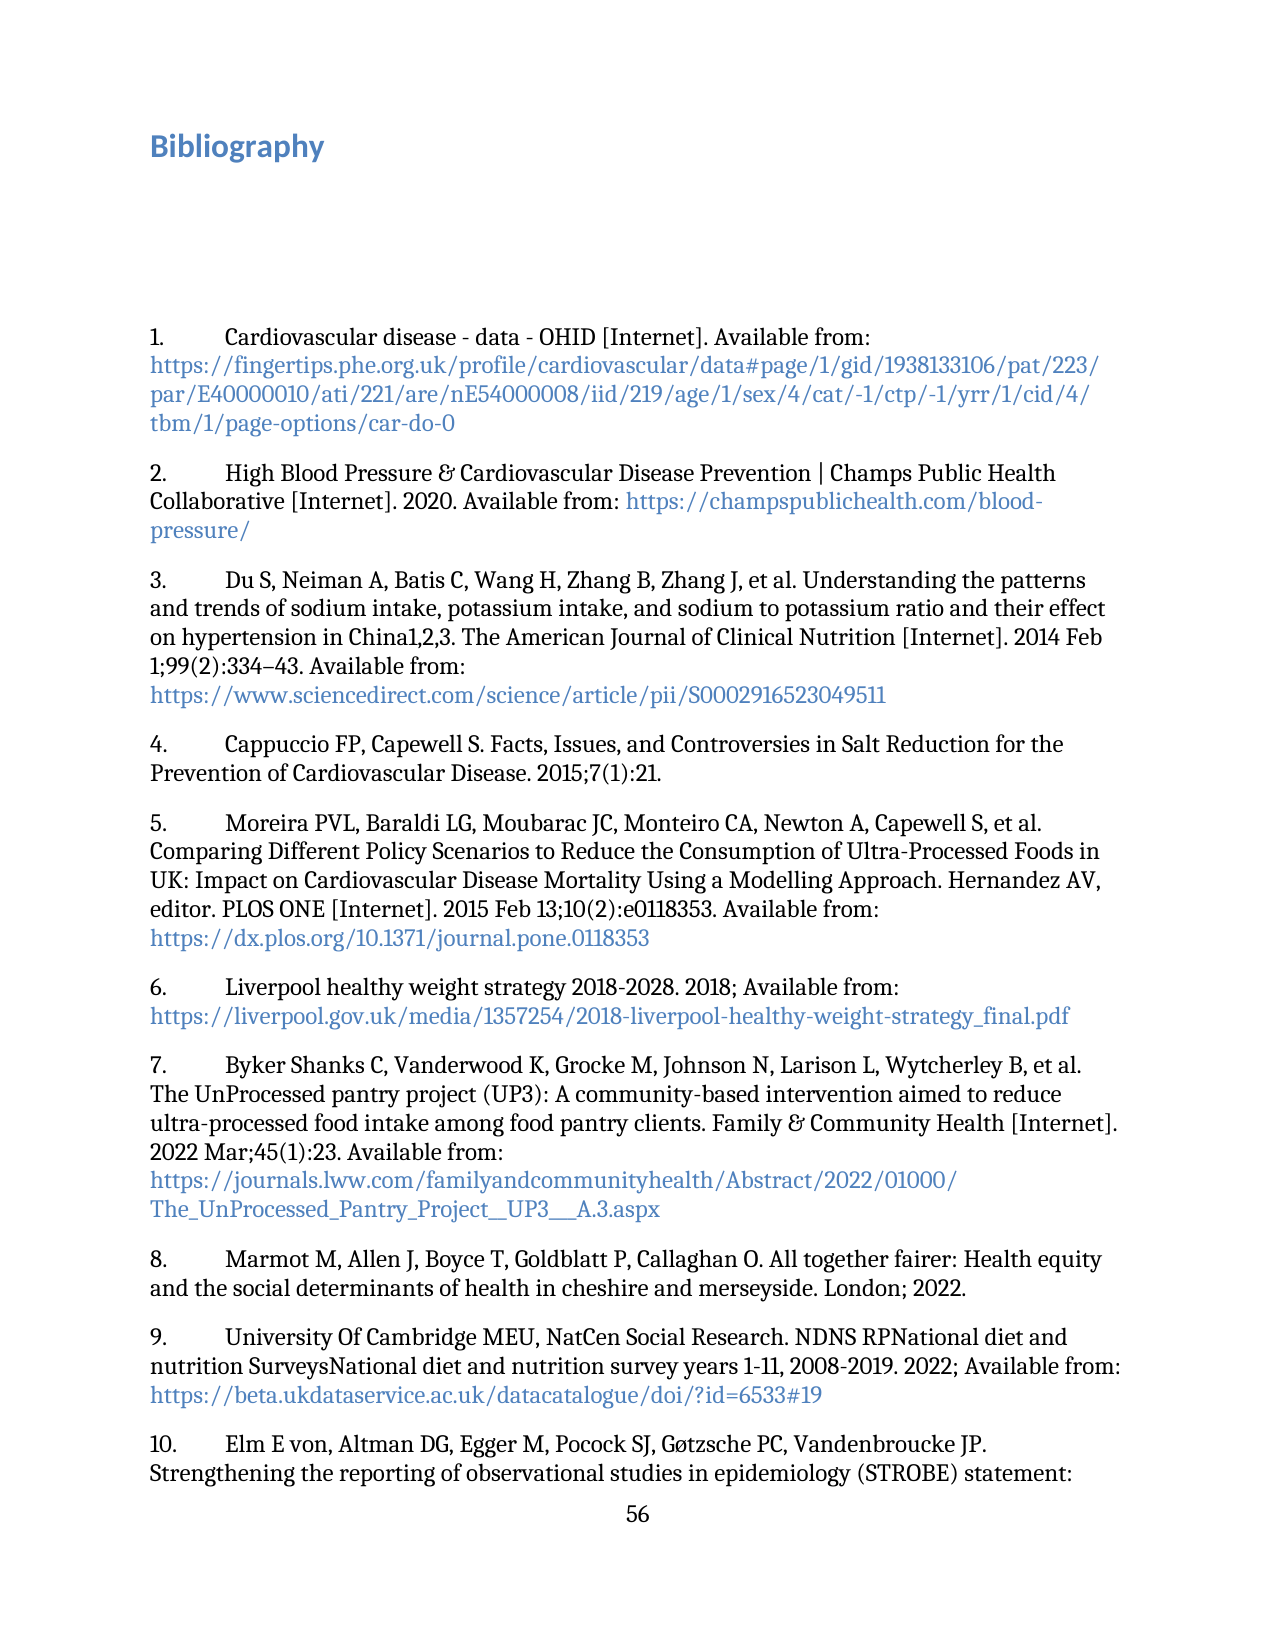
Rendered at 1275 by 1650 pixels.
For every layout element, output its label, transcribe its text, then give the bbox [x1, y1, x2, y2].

text 6. Liverpool healthy weight strategy 2018-2028. 2018; Available from: https://liverpool.gov.uk/media/1357254/2018-liverpool-healthy-weight-strategy_final.pdf [150, 973, 1125, 1031]
text 7. Byker Shanks C, Vanderwood K, Grocke M, Johnson N, Larison L, Wytcherley B, et al. The UnProcessed pantry project (UP3): A community-based intervention aimed to reduce ultra-processed food intake among food pantry clients. Family & Community Health [Internet]. 2022 Mar;45(1):23. Available from: https://journals.lww.com/familyandcommunityhealth/Abstract/2022/01000/The_UnProcessed_Pantry_Project__UP3___A.3.aspx [150, 1051, 1125, 1224]
text 8. Marmot M, Allen J, Boyce T, Goldblatt P, Callaghan O. All together fairer: Health equity and the social determinants of health in cheshire and merseyside. London; 2022. [150, 1245, 1125, 1302]
text 5. Moreira PVL, Baraldi LG, Moubarac JC, Monteiro CA, Newton A, Capewell S, et al. Comparing Different Policy Scenarios to Reduce the Consumption of Ultra-Processed Foods in UK: Impact on Cardiovascular Disease Mortality Using a Modelling Approach. Hernandez AV, editor. PLOS ONE [Internet]. 2015 Feb 13;10(2):e0118353. Available from: https://dx.plos.org/10.1371/journal.pone.0118353 [150, 808, 1125, 952]
text 2. High Blood Pressure & Cardiovascular Disease Prevention | Champs Public Health Collaborative [Internet]. 2020. Available from: https://champspublichealth.com/blood-pressure/ [150, 458, 1125, 545]
text 9. University Of Cambridge MEU, NatCen Social Research. NDNS RPNational diet and nutrition SurveysNational diet and nutrition survey years 1-11, 2008-2019. 2022; Available from: https://beta.ukdataservice.ac.uk/datacatalogue/doi/?id=6533#19 [150, 1323, 1125, 1409]
text 1. Cardiovascular disease - data - OHID [Internet]. Available from: https://fingertips.phe.org.uk/profile/cardiovascular/data#page/1/gid/1938133106/pat/223/par/E40000010/ati/221/are/nE54000008/iid/219/age/1/sex/4/cat/-1/ctp/-1/yrr/1/cid/4/tbm/1/page-options/car-do-0 [150, 323, 1125, 438]
text 3. Du S, Neiman A, Batis C, Wang H, Zhang B, Zhang J, et al. Understanding the patterns and trends of sodium intake, potassium intake, and sodium to potassium ratio and their effect on hypertension in China1,2,3. The American Journal of Clinical Nutrition [Internet]. 2014 Feb 1;99(2):334–43. Available from: https://www.sciencedirect.com/science/article/pii/S0002916523049511 [150, 566, 1125, 709]
text 4. Cappuccio FP, Capewell S. Facts, Issues, and Controversies in Salt Reduction for the Prevention of Cardiovascular Disease. 2015;7(1):21. [150, 730, 1125, 788]
text 10. Elm E von, Altman DG, Egger M, Pocock SJ, Gøtzsche PC, Vandenbroucke JP. Strengthening the reporting of observational studies in epidemiology (STROBE) statement: [150, 1430, 1125, 1488]
subtitle Bibliography [150, 125, 1125, 166]
